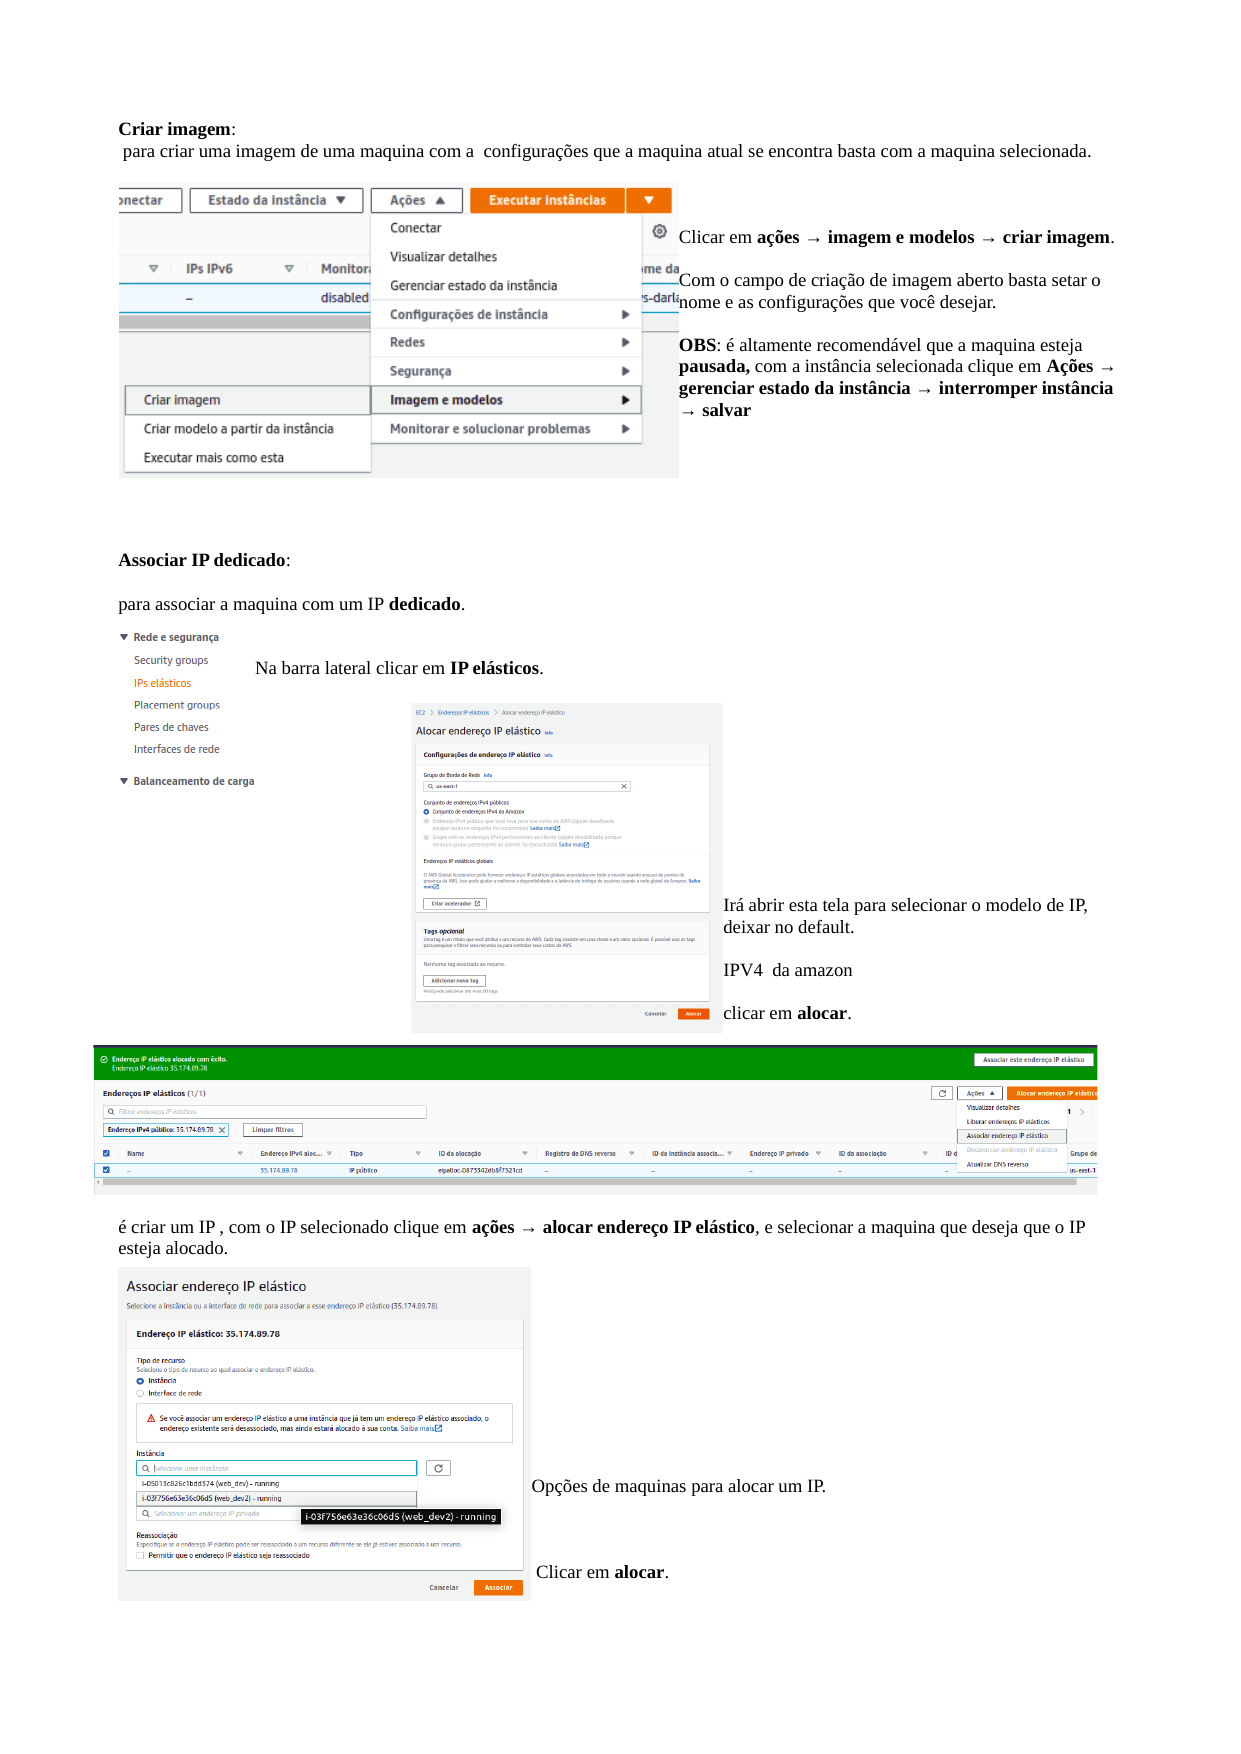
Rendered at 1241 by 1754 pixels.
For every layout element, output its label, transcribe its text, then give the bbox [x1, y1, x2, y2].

text [118, 894, 411, 937]
text para associar a maquina com um IP dedicado. [118, 592, 1122, 614]
text Clicar em alocar. [532, 1561, 1122, 1582]
picture [93, 1045, 1098, 1195]
text OBS: é altamente recomendável que a maquina esteja pausada, com a instância selecionada clique em Ações → gerenciar estado da instância → interromper instância → salvar [679, 334, 1122, 420]
text Irá abrir esta tela para selecionar o modelo de IP, deixar no default. [724, 894, 1122, 937]
text Na barra lateral clicar em IP elásticos. [255, 657, 1122, 679]
text Com o campo de criação de imagem aberto basta setar o nome e as configurações que você desejar. [679, 269, 1122, 312]
text [118, 959, 411, 981]
picture [111, 628, 255, 789]
text é criar um IP , com o IP selecionado clique em ações → alocar endereço IP elástico, e selecionar a maquina que deseja que o IP esteja alocado. [118, 1216, 1122, 1259]
picture [411, 703, 724, 1033]
text para criar uma imagem de uma maquina com a configurações que a maquina atual se encontra basta com a maquina selecionada. [118, 140, 1122, 161]
text Associar IP dedicado: [118, 549, 1122, 571]
picture [117, 1267, 532, 1601]
text clicar em alocar. [724, 1002, 1122, 1024]
text Clicar em ações → imagem e modelos → criar imagem. [679, 226, 1122, 247]
text Criar imagem: [118, 118, 1122, 140]
text Opções de maquinas para alocar um IP. [532, 1474, 1122, 1496]
picture [119, 182, 679, 478]
text [118, 1002, 411, 1024]
text IPV4 da amazon [724, 959, 1122, 981]
